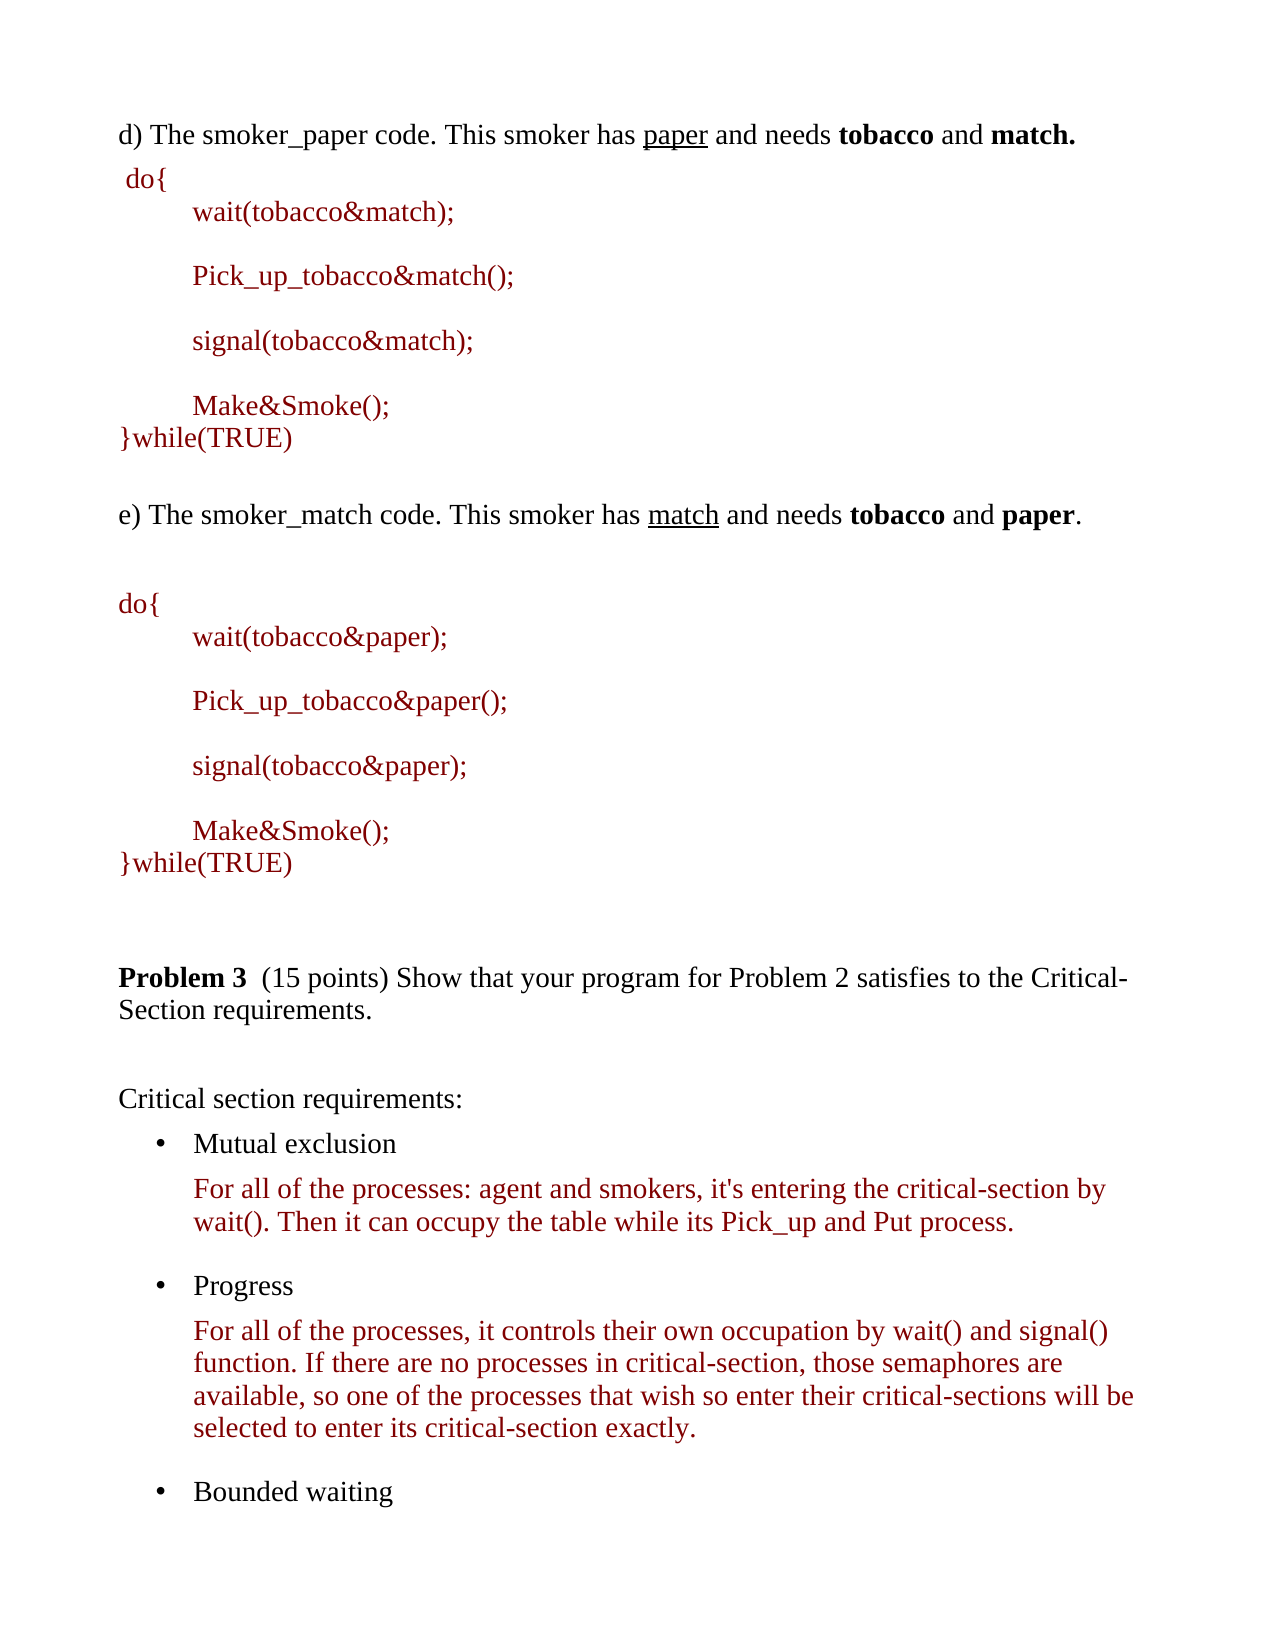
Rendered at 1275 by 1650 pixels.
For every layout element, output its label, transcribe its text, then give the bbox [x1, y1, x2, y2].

list Mutual exclusion [156, 1128, 1157, 1160]
text signal(tobacco&paper); [118, 749, 1157, 782]
list For all of the processes: agent and smokers, it's entering the critical-section by wait(). Then it can occupy the table while its Pick_up and Put process. [156, 1173, 1157, 1237]
text signal(tobacco&match); [118, 324, 1157, 357]
text do{ [118, 588, 1157, 620]
text d) The smoker_paper code. This smoker has paper and needs tobacco and match. [118, 118, 1157, 150]
text do{ [118, 163, 1157, 195]
list Progress [156, 1269, 1157, 1302]
text Problem 3 (15 points) Show that your program for Problem 2 satisfies to the Critical-Section requirements. [118, 961, 1157, 1026]
text Make&Smoke(); [118, 814, 1157, 846]
text Make&Smoke(); [118, 389, 1157, 421]
text }while(TRUE) [118, 421, 1157, 453]
text e) The smoker_match code. This smoker has match and needs tobacco and paper. [118, 498, 1157, 531]
text wait(tobacco&paper); [118, 620, 1157, 652]
text }while(TRUE) [118, 846, 1157, 878]
list Bounded waiting [156, 1476, 1157, 1508]
text wait(tobacco&match); [118, 195, 1157, 227]
text Pick_up_tobacco&paper(); [118, 685, 1157, 717]
list For all of the processes, it controls their own occupation by wait() and signal() function. If there are no processes in critical-section, those semaphores are available, so one of the processes that wish so enter their critical-sections will be selected to enter its critical-section exactly. [156, 1314, 1157, 1443]
text Critical section requirements: [118, 1083, 1157, 1115]
text Pick_up_tobacco&match(); [118, 260, 1157, 292]
